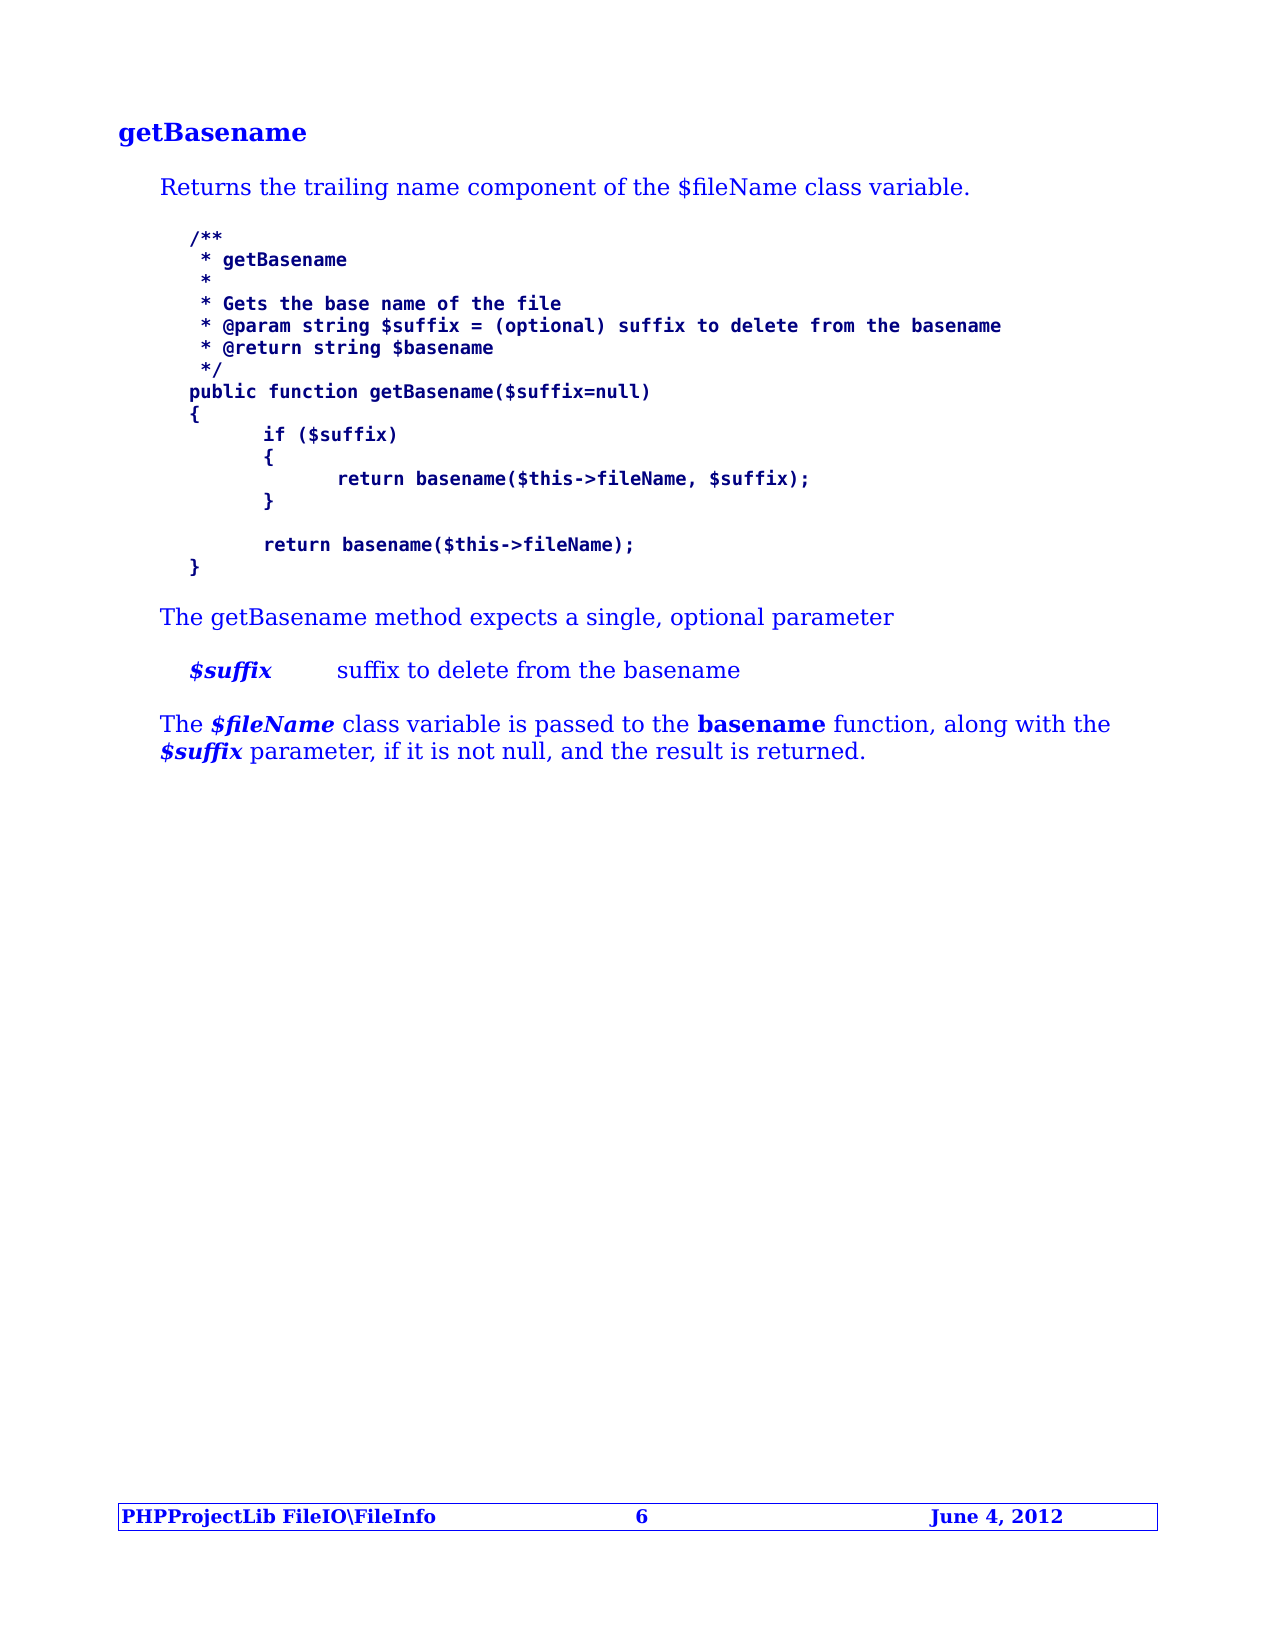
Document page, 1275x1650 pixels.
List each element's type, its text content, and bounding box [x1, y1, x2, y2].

text The getBasename method expects a single, optional parameter [159, 604, 1157, 631]
title getBasename [118, 118, 1157, 147]
list public function getBasename($suffix=null) [189, 381, 1157, 402]
list * @return string $basename [189, 337, 1157, 359]
list */ [189, 359, 1157, 381]
list * Gets the base name of the file [189, 293, 1157, 315]
list /** [189, 227, 1157, 249]
list return basename($this->fileName); [189, 534, 1157, 556]
list { [189, 402, 1157, 424]
list } [189, 556, 1157, 577]
list return basename($this->fileName, $suffix); [189, 468, 1157, 490]
text The $fileName class variable is passed to the basename function, along with the $suffix parameter, if it is not null, and the result is returned. [159, 711, 1157, 764]
text Returns the trailing name component of the $fileName class variable. [159, 174, 1157, 201]
list * @param string $suffix = (optional) suffix to delete from the basename [189, 315, 1157, 337]
list { [189, 446, 1157, 468]
text $suffix suffix to delete from the basename [189, 657, 1157, 684]
list * [189, 271, 1157, 293]
list if ($suffix) [189, 424, 1157, 446]
list * getBasename [189, 249, 1157, 271]
list } [189, 490, 1157, 512]
